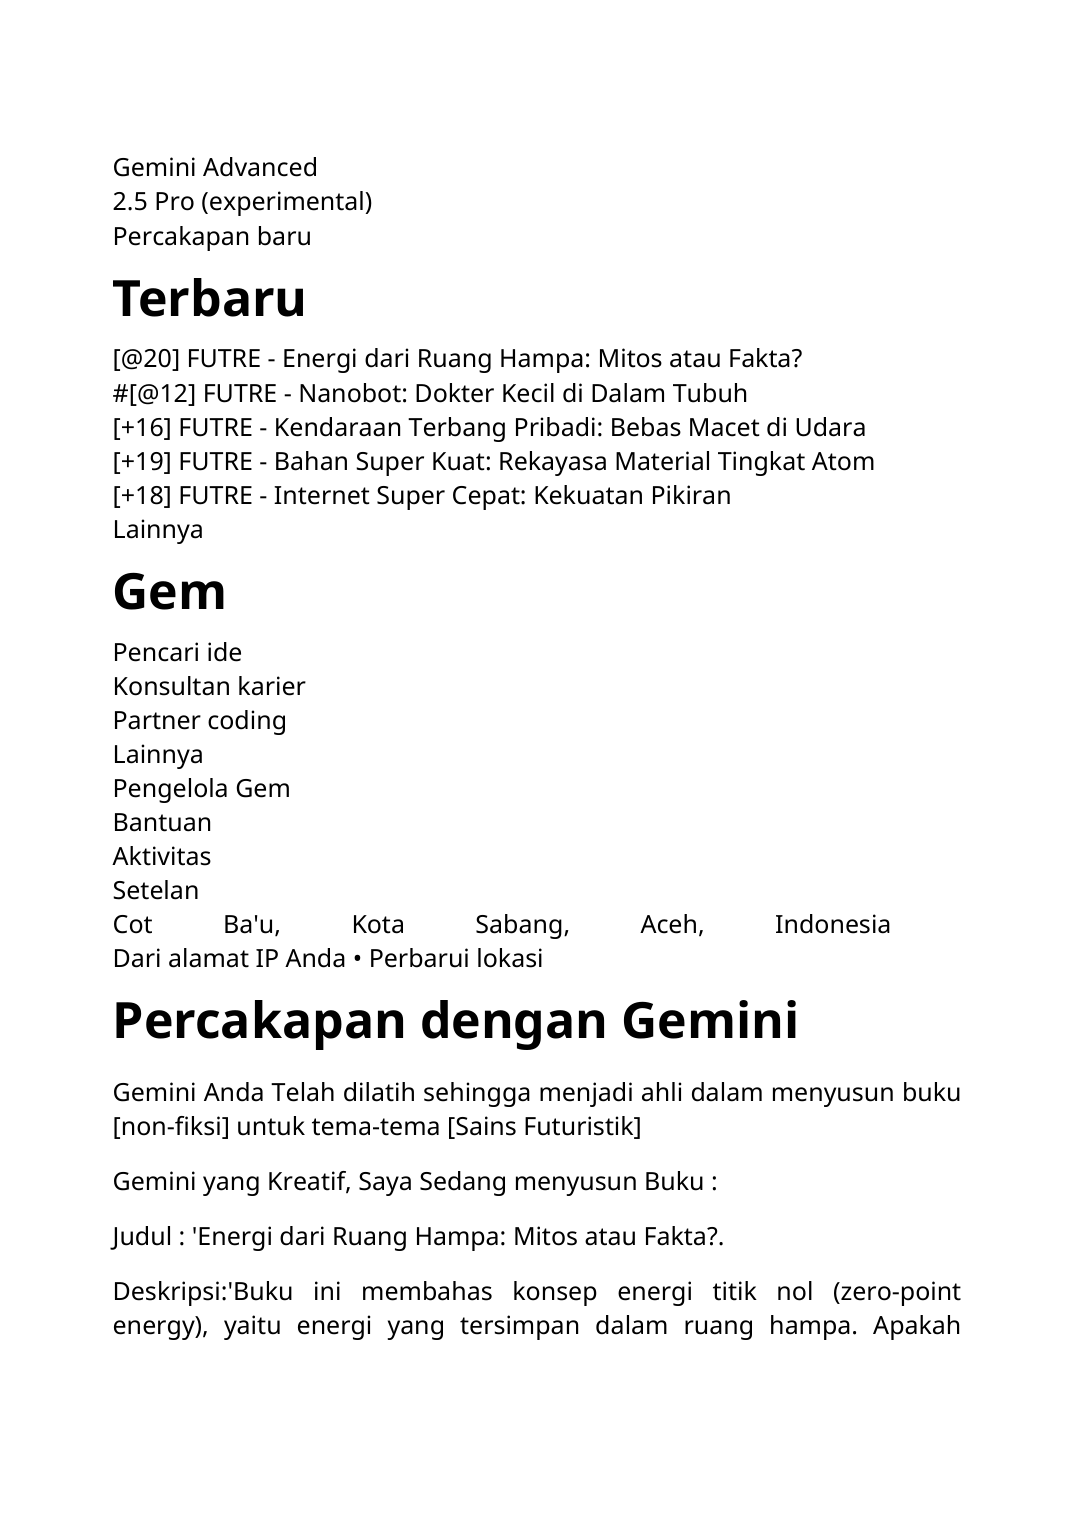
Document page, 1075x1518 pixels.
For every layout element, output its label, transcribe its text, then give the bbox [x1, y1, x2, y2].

text Aktivitas [112, 839, 962, 873]
subtitle Percakapan dengan Gemini [112, 986, 962, 1054]
text Percakapan baru [112, 218, 962, 252]
text [+18] FUTRE - Internet Super Cepat: Kekuatan Pikiran [112, 477, 962, 511]
text Lainnya [112, 511, 962, 546]
text Gemini yang Kreatif, Saya Sedang menyusun Buku : [112, 1163, 962, 1197]
text Cot Ba'u, Kota Sabang, Aceh, Indonesia Dari alamat IP Anda • Perbarui lokasi [112, 907, 962, 975]
text Konsultan karier [112, 668, 962, 703]
text Pencari ide [112, 634, 962, 668]
text [@20] FUTRE - Energi dari Ruang Hampa: Mitos atau Fakta? [112, 341, 962, 375]
subtitle Gem [112, 556, 962, 624]
text [+19] FUTRE - Bahan Super Kuat: Rekayasa Material Tingkat Atom [112, 443, 962, 477]
text 2.5 Pro (experimental) [112, 184, 962, 218]
text Judul : 'Energi dari Ruang Hampa: Mitos atau Fakta?. [112, 1218, 962, 1252]
text Gemini Advanced [112, 150, 962, 184]
text Gemini Anda Telah dilatih sehingga menjadi ahli dalam menyusun buku [non-fiksi] untuk tema-tema [Sains Futuristik] [112, 1074, 962, 1143]
text Setelan [112, 873, 962, 907]
subtitle Terbaru [112, 263, 962, 331]
text [+16] FUTRE - Kendaraan Terbang Pribadi: Bebas Macet di Udara [112, 409, 962, 443]
text Lainnya [112, 737, 962, 771]
text Deskripsi:'Buku ini membahas konsep energi titik nol (zero-point energy), yaitu energi yang tersimpan dalam ruang hampa. Apakah [112, 1273, 962, 1341]
text Partner coding [112, 703, 962, 737]
text #[@12] FUTRE - Nanobot: Dokter Kecil di Dalam Tubuh [112, 375, 962, 409]
text Pengelola Gem [112, 771, 962, 805]
text Bantuan [112, 805, 962, 839]
